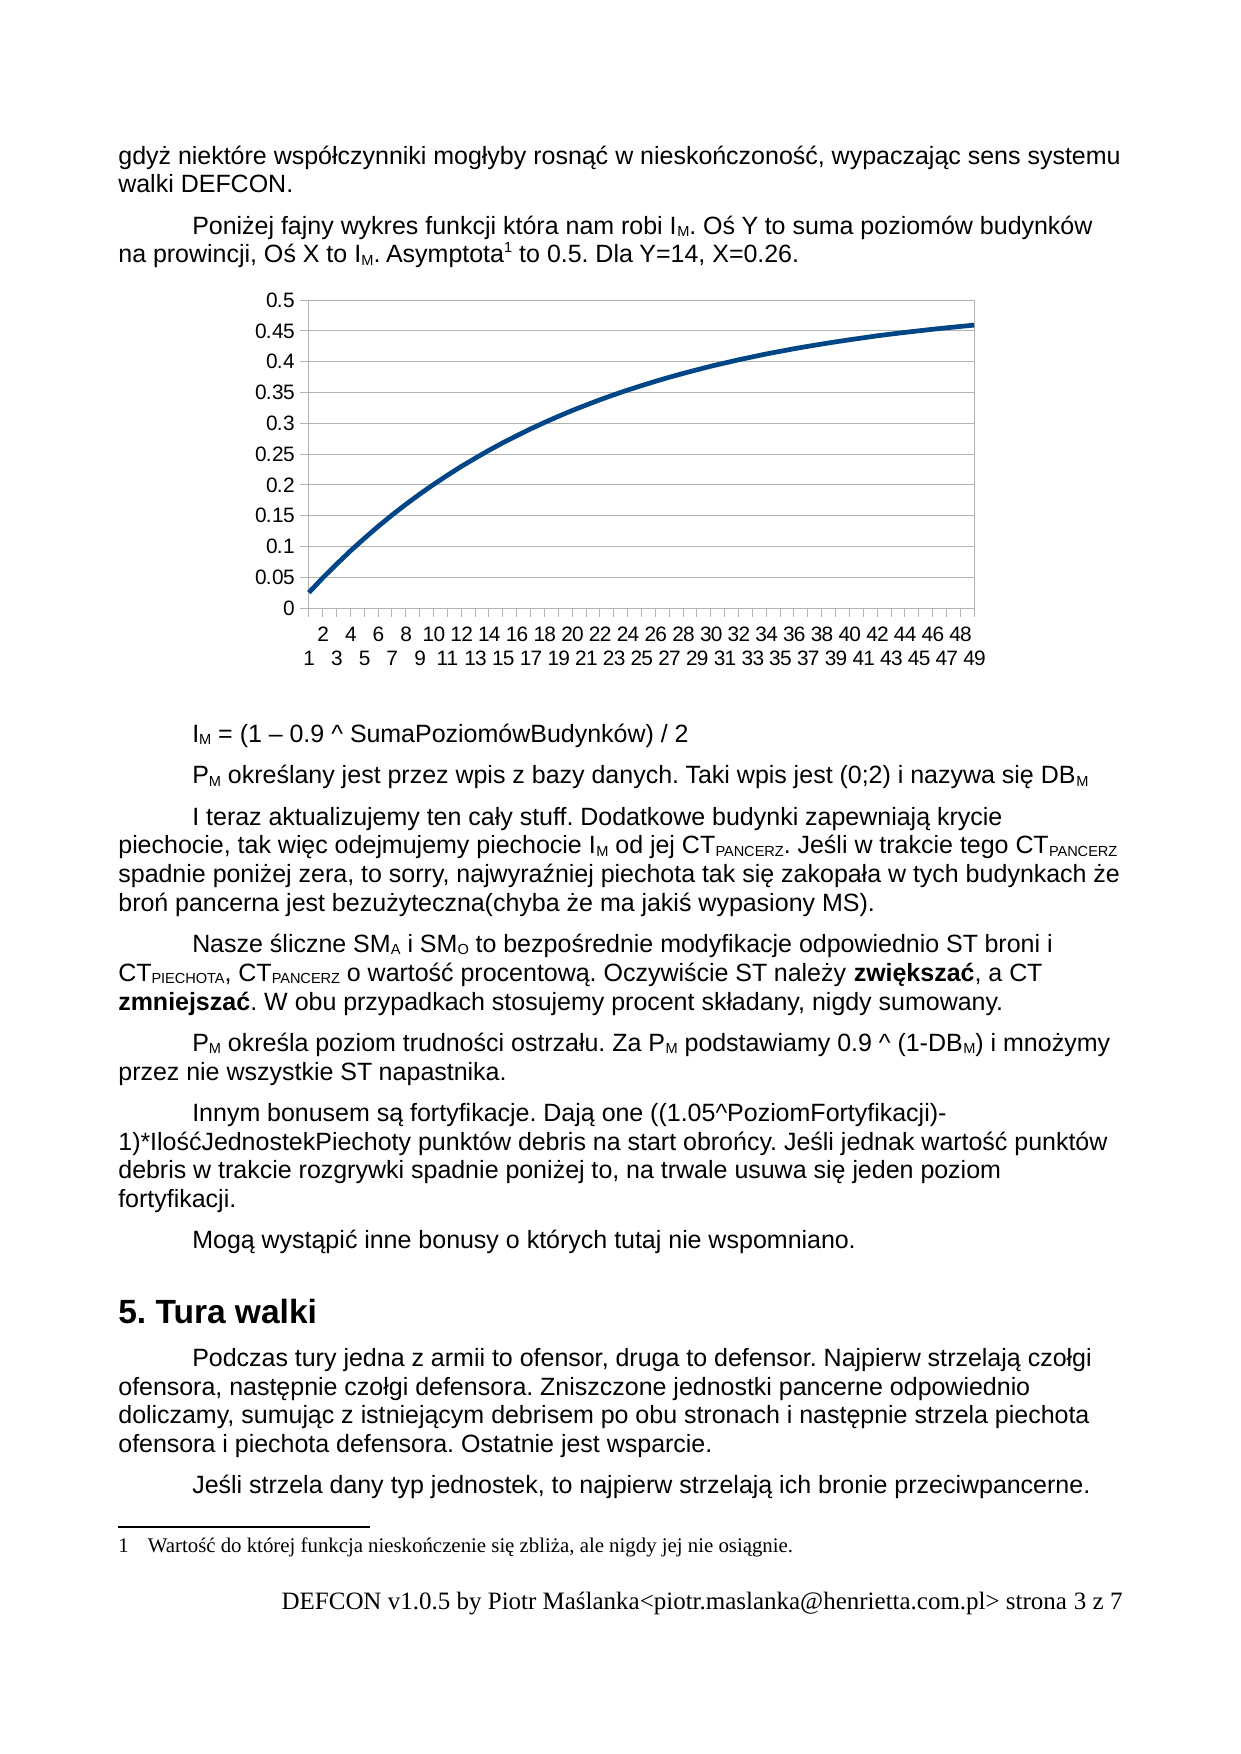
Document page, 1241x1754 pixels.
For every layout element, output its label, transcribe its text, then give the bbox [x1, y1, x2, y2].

text Nasze śliczne SMA i SMO to bezpośrednie modyfikacje odpowiednio ST broni i CTPIECHOTA, CTPANCERZ o wartość procentową. Oczywiście ST należy zwiększać, a CT zmniejszać. W obu przypadkach stosujemy procent składany, nigdy sumowany. [118, 929, 1122, 1015]
subtitle 5. Tura walki [118, 1292, 1122, 1330]
text IM = (1 – 0.9 ^ SumaPoziomówBudynków) / 2 [118, 719, 1122, 748]
text PM określa poziom trudności ostrzału. Za PM podstawiamy 0.9 ^ (1-DBM) i mnożymy przez nie wszystkie ST napastnika. [118, 1028, 1122, 1085]
text I teraz aktualizujemy ten cały stuff. Dodatkowe budynki zapewniają krycie piechocie, tak więc odejmujemy piechocie IM od jej CTPANCERZ. Jeśli w trakcie tego CTPANCERZ spadnie poniżej zera, to sorry, najwyraźniej piechota tak się zakopała w tych budynkach że broń pancerna jest bezużyteczna(chyba że ma jakiś wypasiony MS). [118, 802, 1122, 917]
text Poniżej fajny wykres funkcji która nam robi IM. Oś Y to suma poziomów budynków na prowincji, Oś X to IM. Asymptota to 0.5. Dla Y=14, X=0.26. [118, 211, 1122, 268]
text gdyż niektóre współczynniki mogłyby rosnąć w nieskończoność, wypaczając sens systemu walki DEFCON. [118, 141, 1122, 198]
text Wartość do której funkcja nieskończenie się zbliża, ale nigdy jej nie osiągnie. [118, 1533, 1122, 1557]
text PM określany jest przez wpis z bazy danych. Taki wpis jest (0;2) i nazywa się DBM [118, 760, 1122, 789]
text Jeśli strzela dany typ jednostek, to najpierw strzelają ich bronie przeciwpancerne. [118, 1470, 1122, 1499]
text Innym bonusem są fortyfikacje. Dają one ((1.05^PoziomFortyfikacji)-1)*IlośćJednostekPiechoty punktów debris na start obrońcy. Jeśli jednak wartość punktów debris w trakcie rozgrywki spadnie poniżej to, na trwale usuwa się jeden poziom fortyfikacji. [118, 1098, 1122, 1213]
text Podczas tury jedna z armii to ofensor, druga to defensor. Najpierw strzelają czołgi ofensora, następnie czołgi defensora. Zniszczone jednostki pancerne odpowiednio doliczamy, sumując z istniejącym debrisem po obu stronach i następnie strzela piechota ofensora i piechota defensora. Ostatnie jest wsparcie. [118, 1343, 1122, 1458]
text Mogą wystąpić inne bonusy o których tutaj nie wspomniano. [118, 1225, 1122, 1254]
